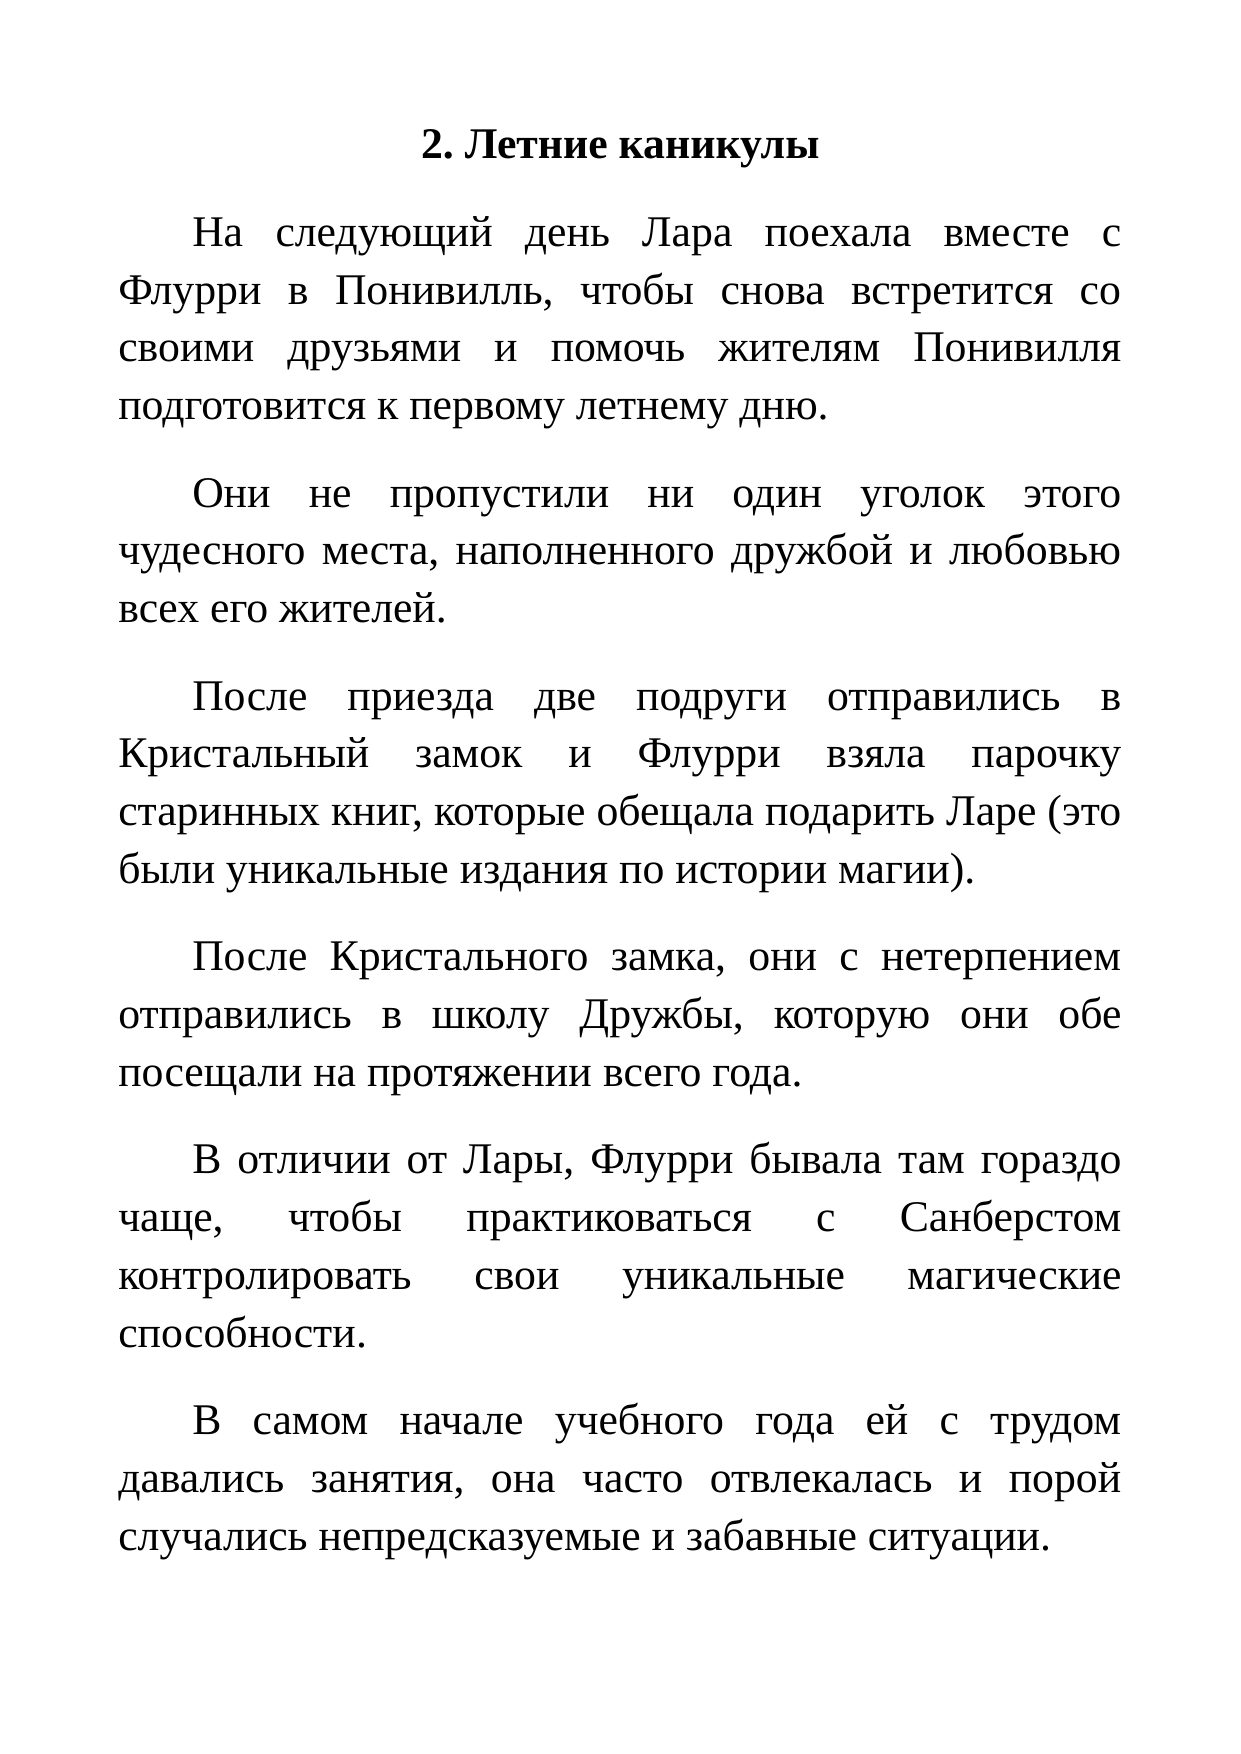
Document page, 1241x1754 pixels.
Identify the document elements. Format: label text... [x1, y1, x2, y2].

text 2. Летние каникулы [118, 118, 1122, 168]
text После Кристального замка, они с нетерпением отправились в школу Дружбы, которую они обе посещали на протяжении всего года. [118, 930, 1122, 1096]
text После приезда две подруги отправились в Кристальный замок и Флурри взяла парочку старинных книг, которые обещала подарить Ларе (это были уникальные издания по истории магии). [118, 669, 1122, 893]
text Они не пропустили ни один уголок этого чудесного места, наполненного дружбой и любовью всех его жителей. [118, 466, 1122, 632]
text В самом начале учебного года ей с трудом давались занятия, она часто отвлекалась и порой случались непредсказуемые и забавные ситуации. [118, 1393, 1122, 1559]
text В отличии от Лары, Флурри бывала там гораздо чаще, чтобы практиковаться с Санберстом контролировать свои уникальные магические способности. [118, 1133, 1122, 1356]
text На следующий день Лара поехала вместе с Флурри в Понивилль, чтобы снова встретится со своими друзьями и помочь жителям Понивилля подготовится к первому летнему дню. [118, 205, 1122, 429]
